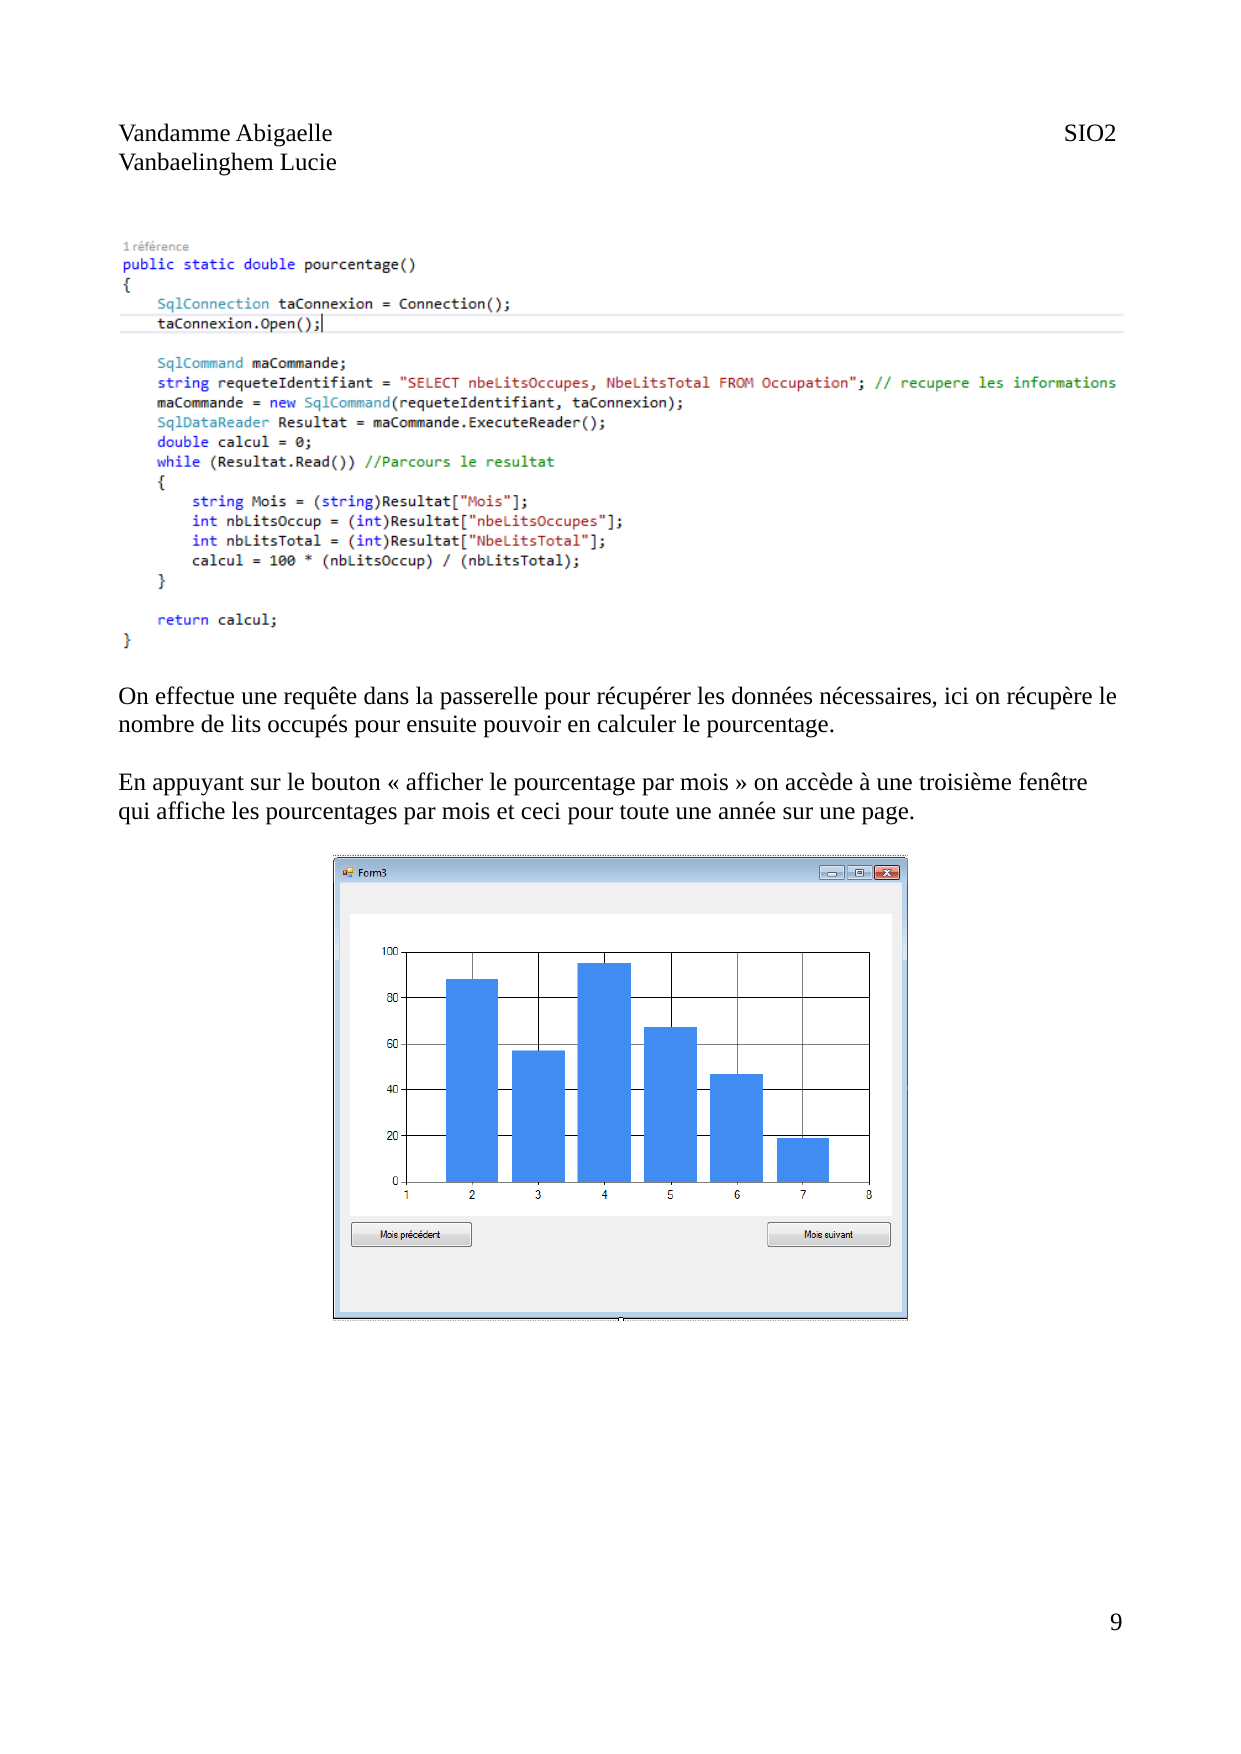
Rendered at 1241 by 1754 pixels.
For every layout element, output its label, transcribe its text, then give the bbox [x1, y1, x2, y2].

text On effectue une requête dans la passerelle pour récupérer les données nécessaires, ici on récupère le nombre de lits occupés pour ensuite pouvoir en calculer le pourcentage. [118, 681, 1122, 738]
text En appuyant sur le bouton « afficher le pourcentage par mois » on accède à une troisième fenêtre qui affiche les pourcentages par mois et ceci pour toute une année sur une page. [118, 767, 1122, 824]
picture [119, 236, 1124, 652]
picture [332, 853, 908, 1321]
